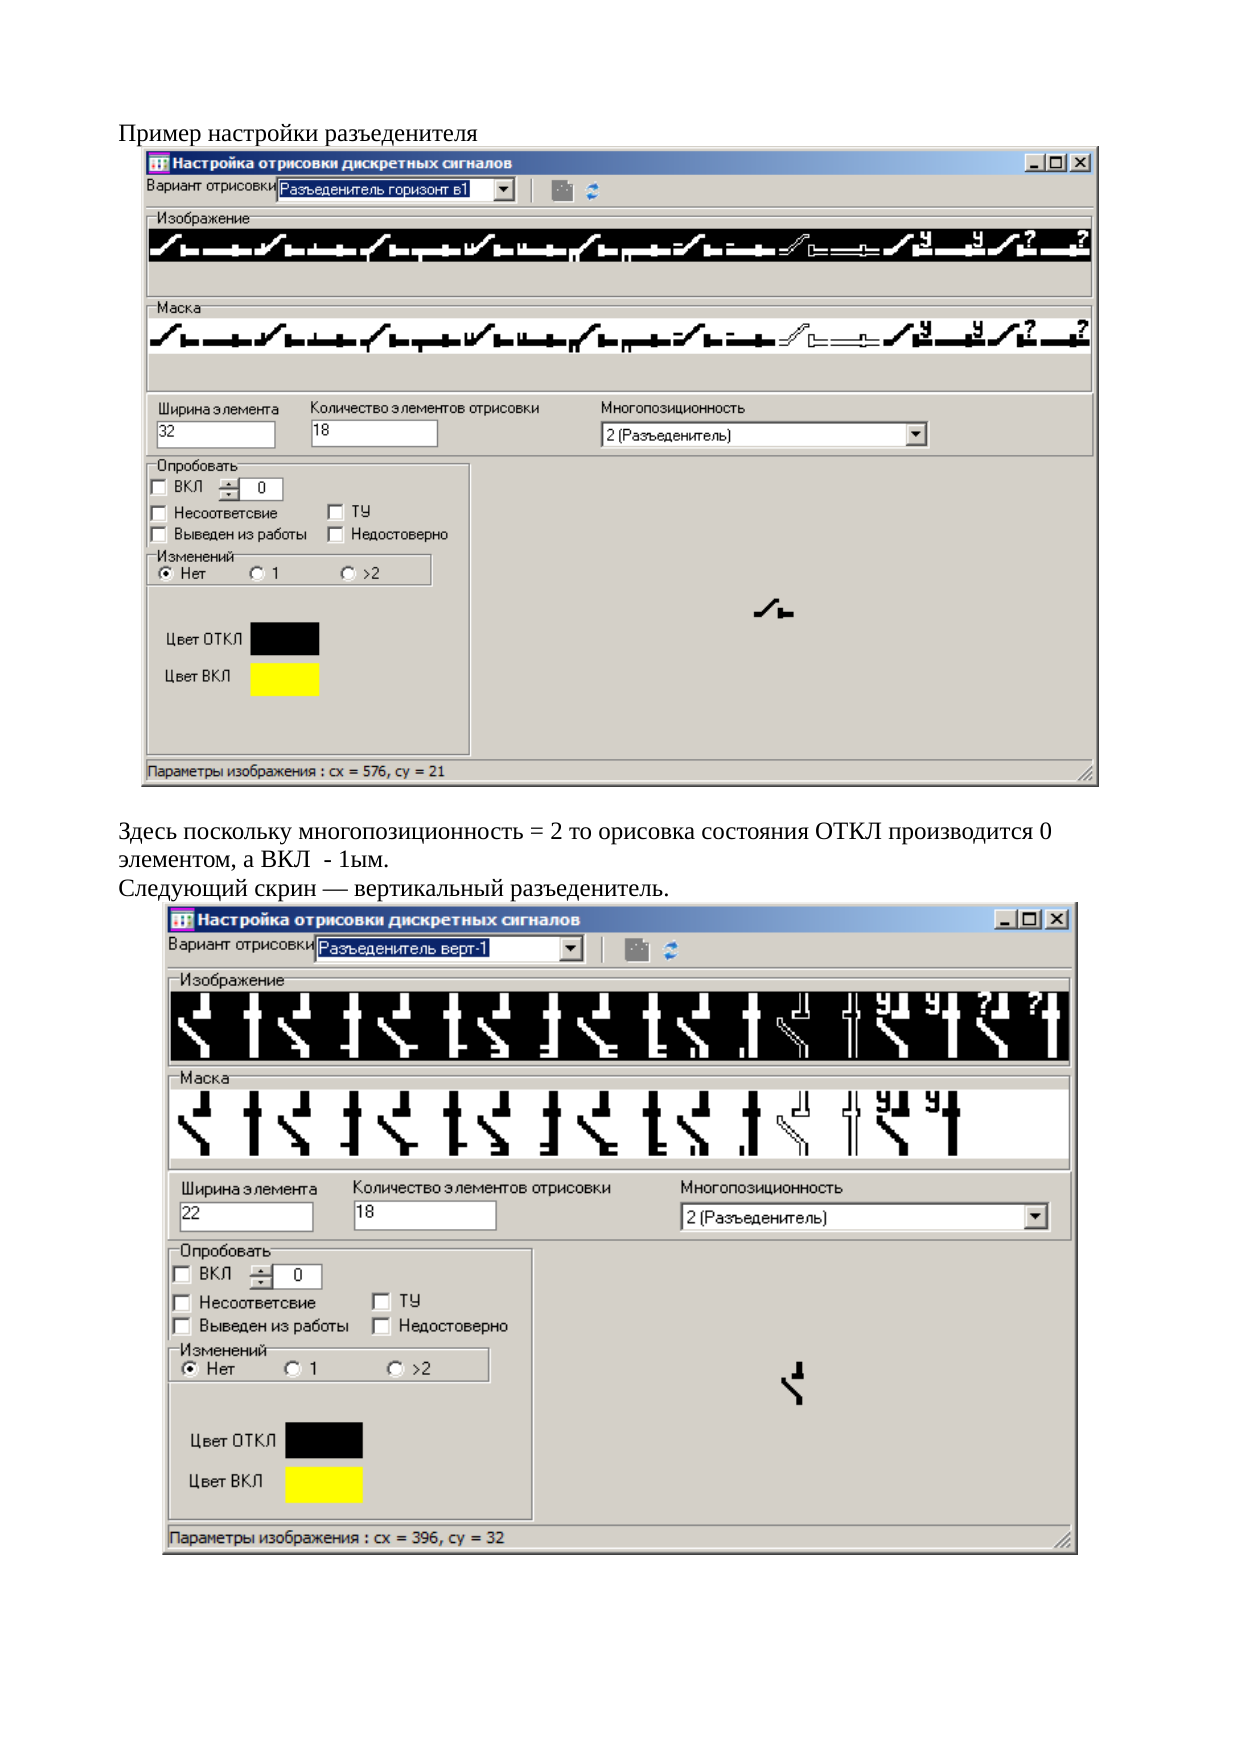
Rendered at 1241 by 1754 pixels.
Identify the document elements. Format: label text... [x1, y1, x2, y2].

picture [162, 902, 1078, 1555]
text Пример настройки разъеденителя [118, 118, 1122, 147]
text Следующий скрин — вертикальный разъеденитель. [118, 873, 1122, 902]
picture [141, 146, 1099, 787]
text Здесь поскольку многопозиционность = 2 то орисовка состояния ОТКЛ производится 0 элементом, а ВКЛ - 1ым. [118, 816, 1122, 873]
